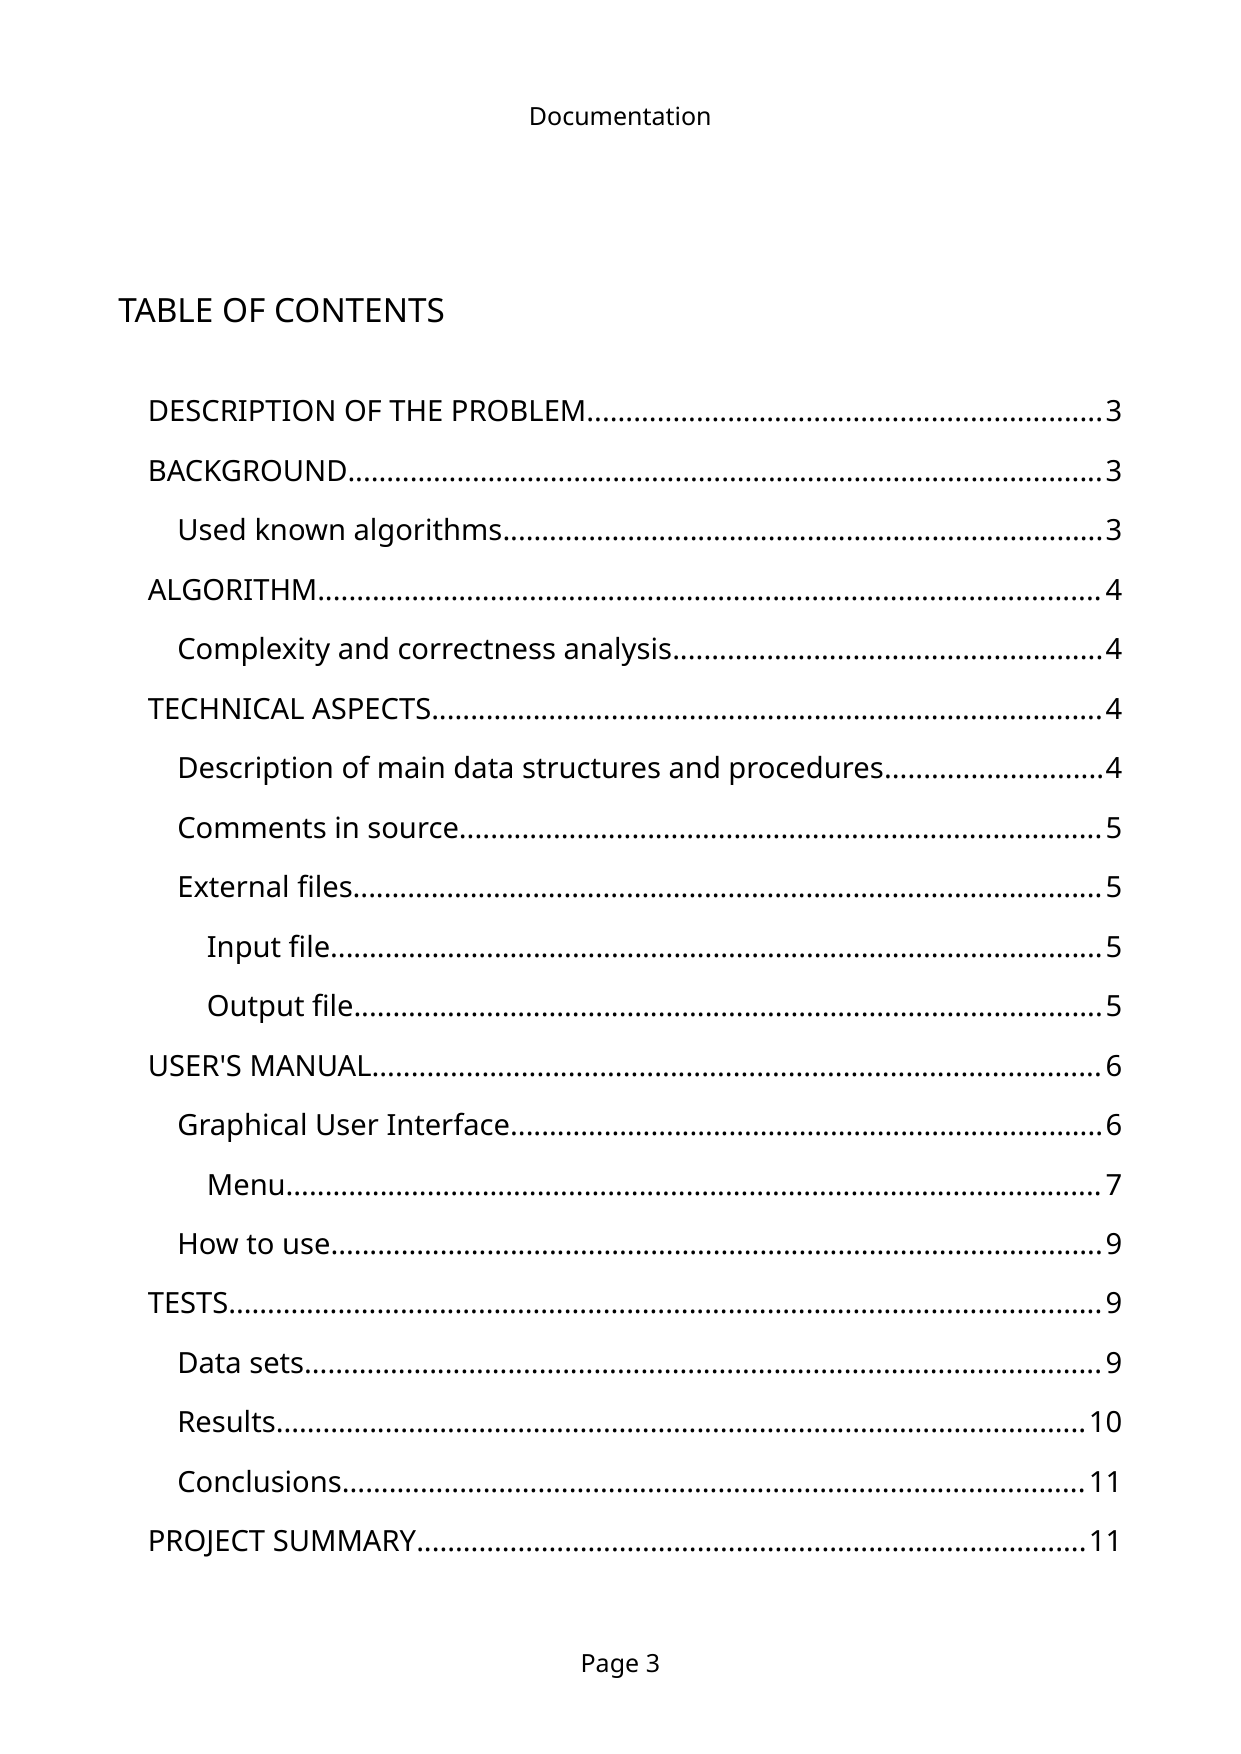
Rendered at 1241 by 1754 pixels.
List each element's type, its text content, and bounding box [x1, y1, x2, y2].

text Input file 5 [207, 926, 1122, 966]
text Output file 5 [207, 985, 1122, 1025]
text DESCRIPTION OF THE PROBLEM 3 [148, 391, 1122, 430]
text PROJECT SUMMARY 11 [148, 1521, 1122, 1560]
text Menu 7 [207, 1164, 1122, 1203]
text BACKGROUND 3 [148, 450, 1122, 490]
text Conclusions 11 [177, 1461, 1122, 1501]
text USER'S MANUAL 6 [148, 1045, 1122, 1084]
subtitle Table of Contents [118, 287, 1122, 333]
text Graphical User Interface 6 [177, 1104, 1122, 1144]
text Data sets 9 [177, 1342, 1122, 1382]
text Complexity and correctness analysis 4 [177, 628, 1122, 668]
text Results 10 [177, 1402, 1122, 1441]
text External files 5 [177, 866, 1122, 906]
text TECHNICAL ASPECTS 4 [148, 688, 1122, 728]
text Description of main data structures and procedures 4 [177, 747, 1122, 787]
text How to use 9 [177, 1223, 1122, 1263]
text Comments in source 5 [177, 807, 1122, 847]
text Used known algorithms 3 [177, 509, 1122, 549]
text TESTS 9 [148, 1283, 1122, 1322]
text ALGORITHM 4 [148, 569, 1122, 609]
